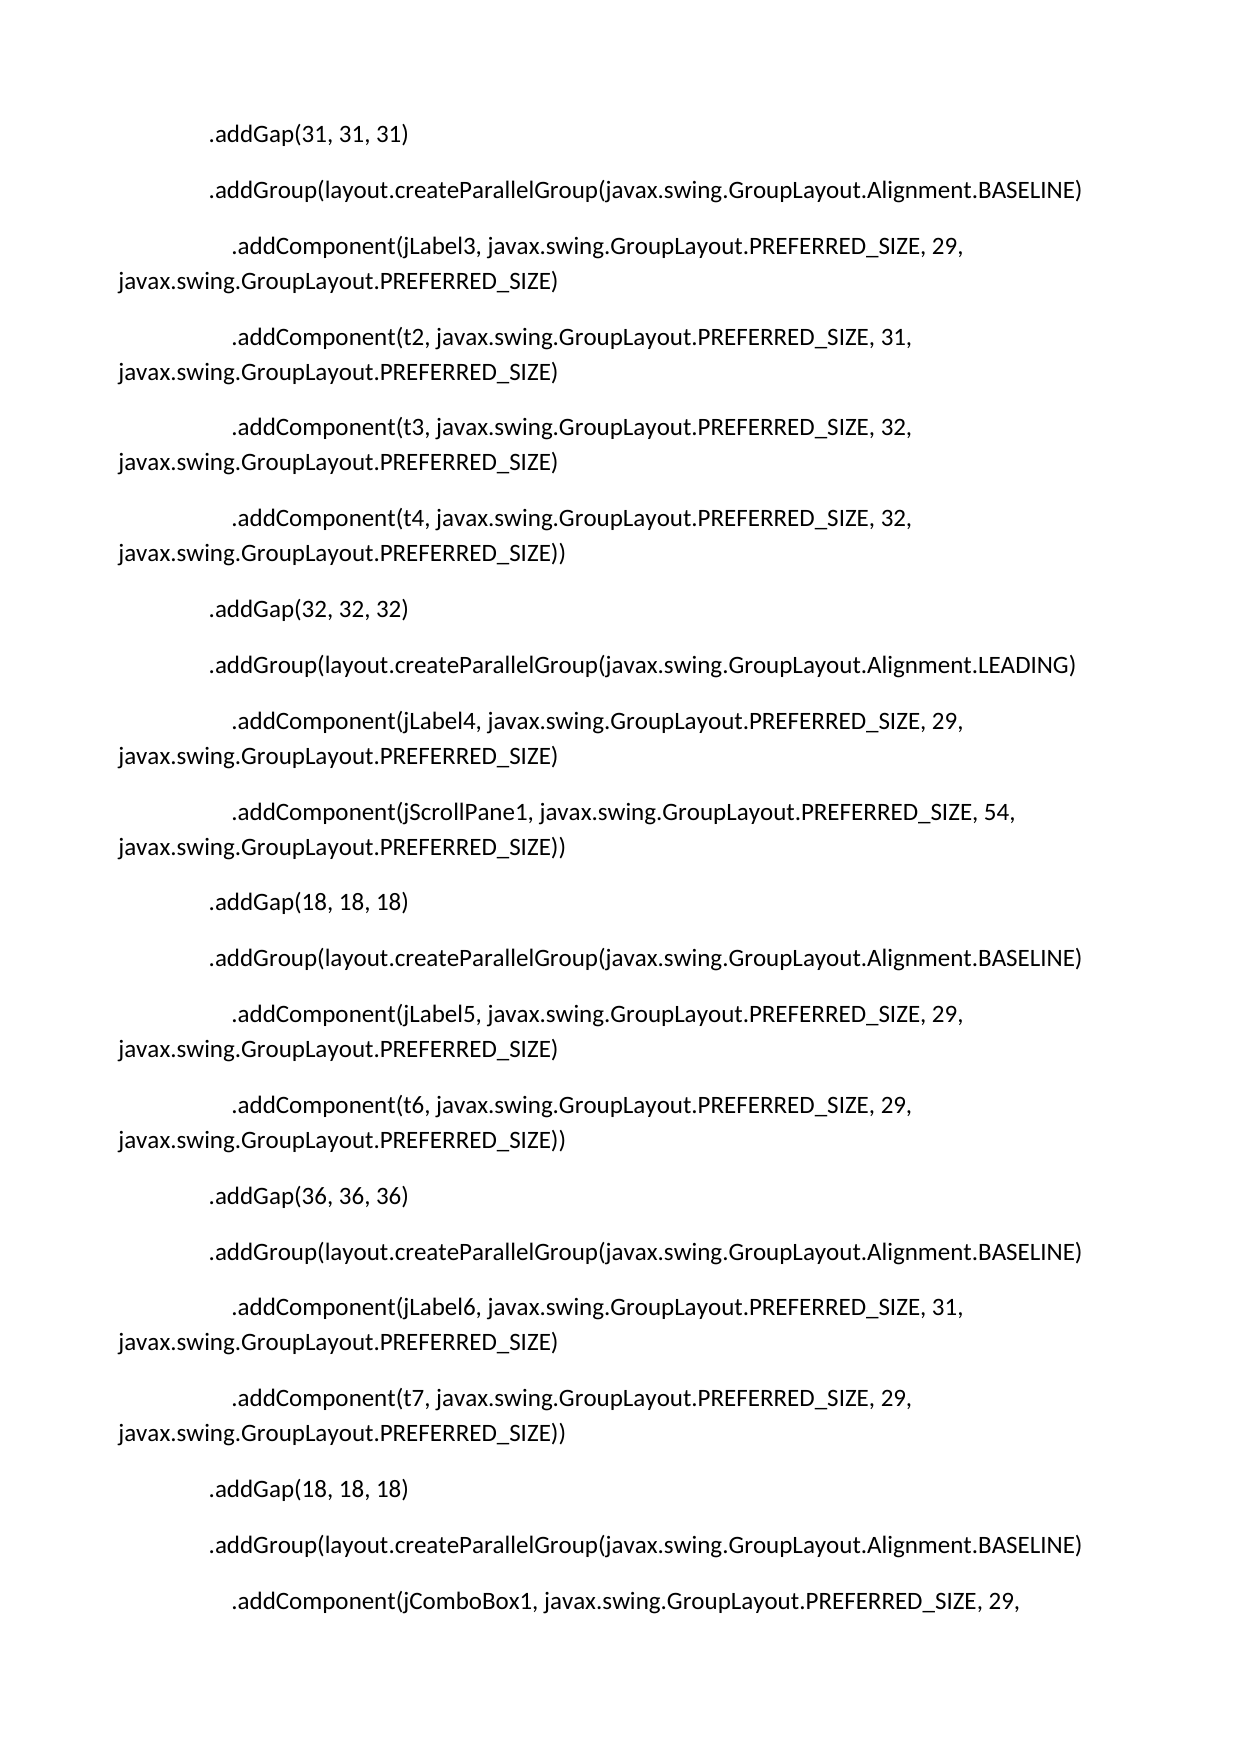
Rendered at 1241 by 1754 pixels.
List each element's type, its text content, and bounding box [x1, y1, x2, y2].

text .addGap(32, 32, 32) [118, 593, 1122, 624]
text .addComponent(jLabel6, javax.swing.GroupLayout.PREFERRED_SIZE, 31, javax.swing.GroupLayout.PREFERRED_SIZE) [118, 1291, 1122, 1357]
text .addComponent(t4, javax.swing.GroupLayout.PREFERRED_SIZE, 32, javax.swing.GroupLayout.PREFERRED_SIZE)) [118, 502, 1122, 568]
text .addGap(36, 36, 36) [118, 1180, 1122, 1210]
text .addGroup(layout.createParallelGroup(javax.swing.GroupLayout.Alignment.BASELINE) [118, 1236, 1122, 1266]
text .addComponent(jLabel5, javax.swing.GroupLayout.PREFERRED_SIZE, 29, javax.swing.GroupLayout.PREFERRED_SIZE) [118, 998, 1122, 1064]
text .addComponent(jComboBox1, javax.swing.GroupLayout.PREFERRED_SIZE, 29, [118, 1585, 1122, 1615]
text .addGap(31, 31, 31) [118, 118, 1122, 149]
text .addGroup(layout.createParallelGroup(javax.swing.GroupLayout.Alignment.BASELINE) [118, 174, 1122, 204]
text .addGap(18, 18, 18) [118, 1473, 1122, 1504]
text .addGroup(layout.createParallelGroup(javax.swing.GroupLayout.Alignment.LEADING) [118, 649, 1122, 679]
text .addComponent(t3, javax.swing.GroupLayout.PREFERRED_SIZE, 32, javax.swing.GroupLayout.PREFERRED_SIZE) [118, 411, 1122, 477]
text .addComponent(jScrollPane1, javax.swing.GroupLayout.PREFERRED_SIZE, 54, javax.swing.GroupLayout.PREFERRED_SIZE)) [118, 796, 1122, 861]
text .addComponent(t7, javax.swing.GroupLayout.PREFERRED_SIZE, 29, javax.swing.GroupLayout.PREFERRED_SIZE)) [118, 1382, 1122, 1448]
text .addGroup(layout.createParallelGroup(javax.swing.GroupLayout.Alignment.BASELINE) [118, 942, 1122, 973]
text .addComponent(t2, javax.swing.GroupLayout.PREFERRED_SIZE, 31, javax.swing.GroupLayout.PREFERRED_SIZE) [118, 321, 1122, 386]
text .addComponent(t6, javax.swing.GroupLayout.PREFERRED_SIZE, 29, javax.swing.GroupLayout.PREFERRED_SIZE)) [118, 1089, 1122, 1154]
text .addGap(18, 18, 18) [118, 886, 1122, 917]
text .addComponent(jLabel3, javax.swing.GroupLayout.PREFERRED_SIZE, 29, javax.swing.GroupLayout.PREFERRED_SIZE) [118, 230, 1122, 295]
text .addGroup(layout.createParallelGroup(javax.swing.GroupLayout.Alignment.BASELINE) [118, 1529, 1122, 1559]
text .addComponent(jLabel4, javax.swing.GroupLayout.PREFERRED_SIZE, 29, javax.swing.GroupLayout.PREFERRED_SIZE) [118, 705, 1122, 770]
